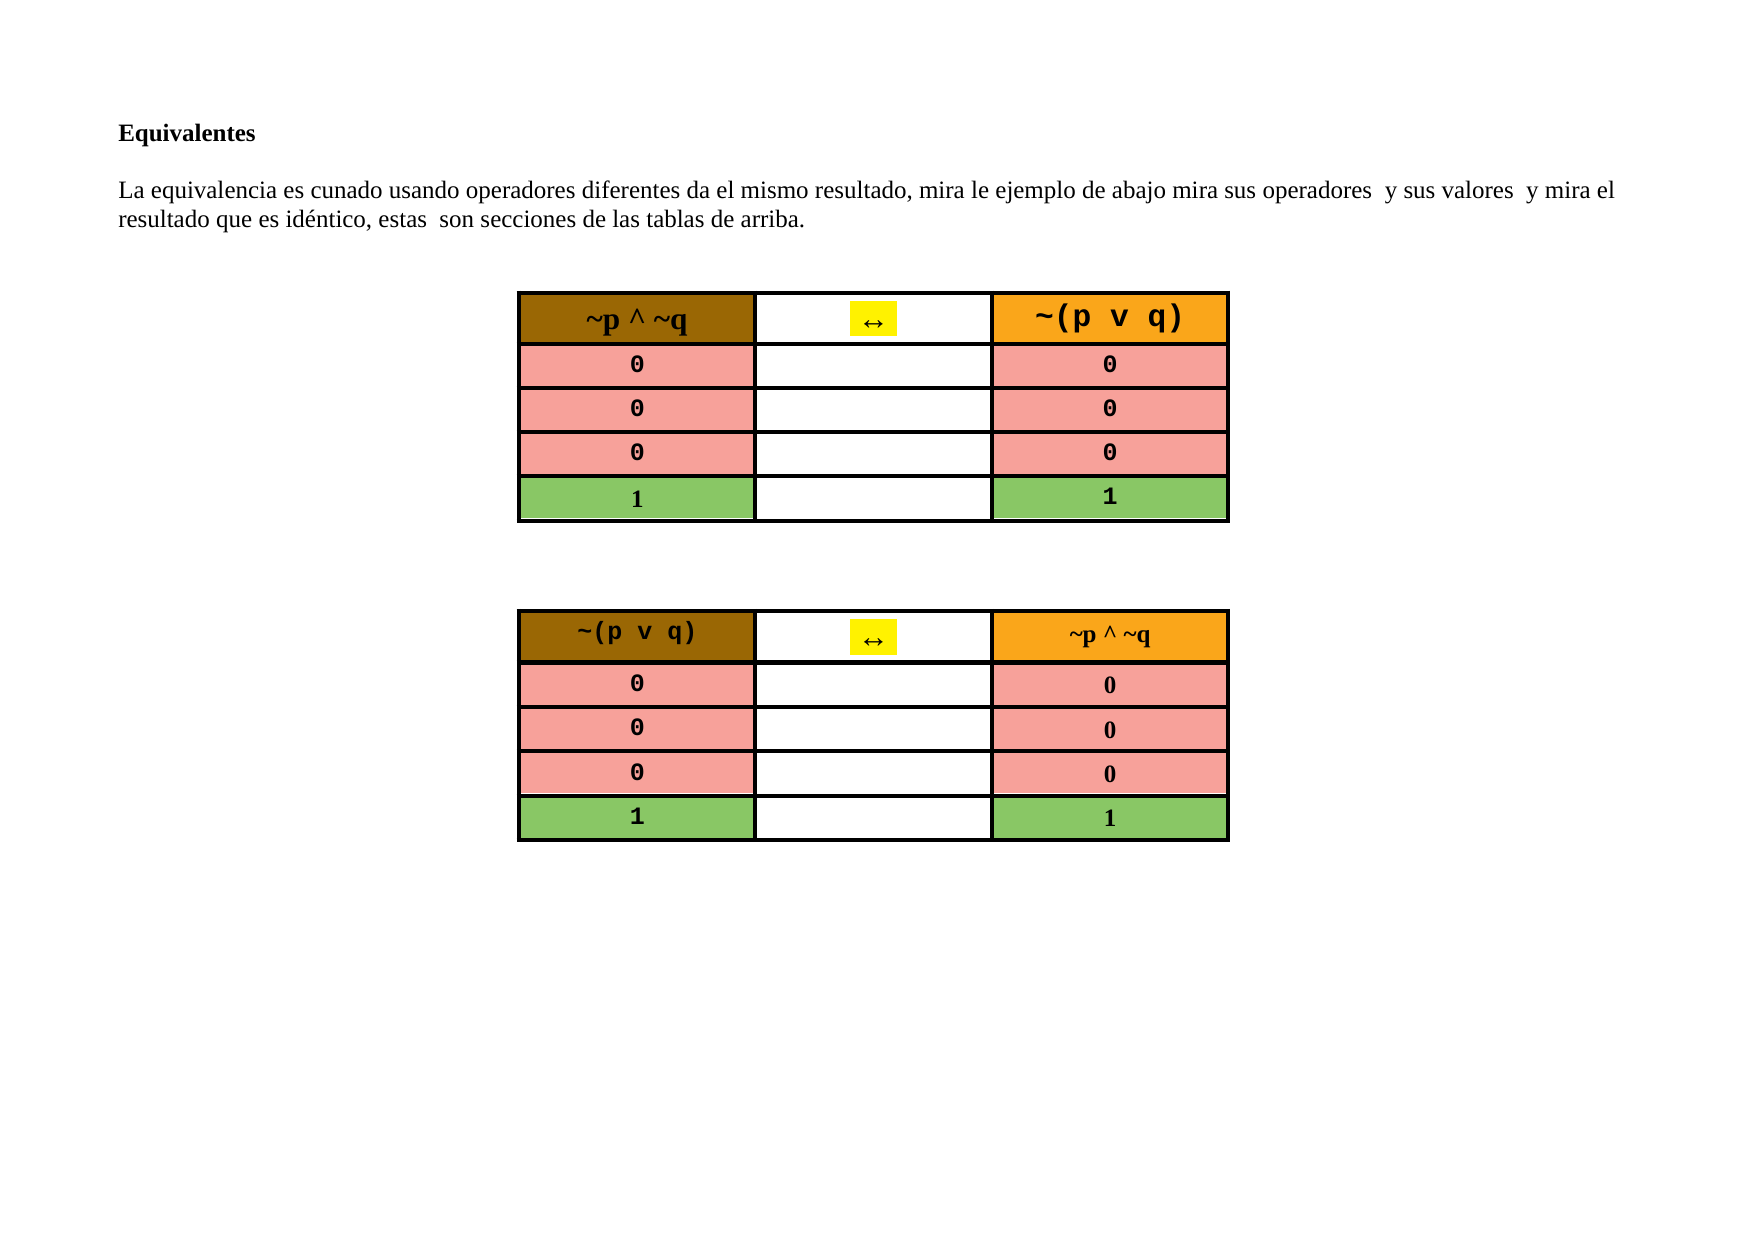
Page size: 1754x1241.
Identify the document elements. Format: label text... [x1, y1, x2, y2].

table_header ↔ [757, 613, 990, 660]
table_cell [757, 665, 990, 705]
table_cell 0 [521, 346, 753, 386]
table_cell 0 [994, 665, 1226, 705]
table_cell 0 [521, 390, 753, 430]
table_cell 0 [994, 434, 1226, 474]
table_cell 1 [521, 478, 753, 518]
table_cell [757, 478, 990, 518]
text Equivalentes [118, 118, 1636, 147]
table_header ~(p v q) [994, 295, 1226, 342]
table_header ↔ [757, 295, 990, 342]
table_cell 0 [521, 753, 753, 793]
table_header ~p ^ ~q [521, 295, 753, 342]
table_header ~(p v q) [521, 613, 753, 660]
table_cell 0 [994, 346, 1226, 386]
table_cell [757, 753, 990, 793]
table_cell [757, 390, 990, 430]
text La equivalencia es cunado usando operadores diferentes da el mismo resultado, mira le ejemplo de abajo mira sus operadores y sus valores y mira el resultado que es idéntico, estas son secciones de las tablas de arriba. [118, 176, 1636, 233]
table_cell 0 [994, 390, 1226, 430]
table_cell 0 [521, 709, 753, 749]
table_cell [757, 798, 990, 838]
table_cell 0 [994, 753, 1226, 793]
table_cell 0 [521, 434, 753, 474]
table_cell [757, 346, 990, 386]
table_cell 0 [521, 665, 753, 705]
table_cell [757, 434, 990, 474]
table_cell 1 [994, 478, 1226, 518]
table_header ~p ^ ~q [994, 613, 1226, 660]
table_cell [757, 709, 990, 749]
table_cell 1 [994, 798, 1226, 838]
table_cell 1 [521, 798, 753, 838]
table_cell 0 [994, 709, 1226, 749]
